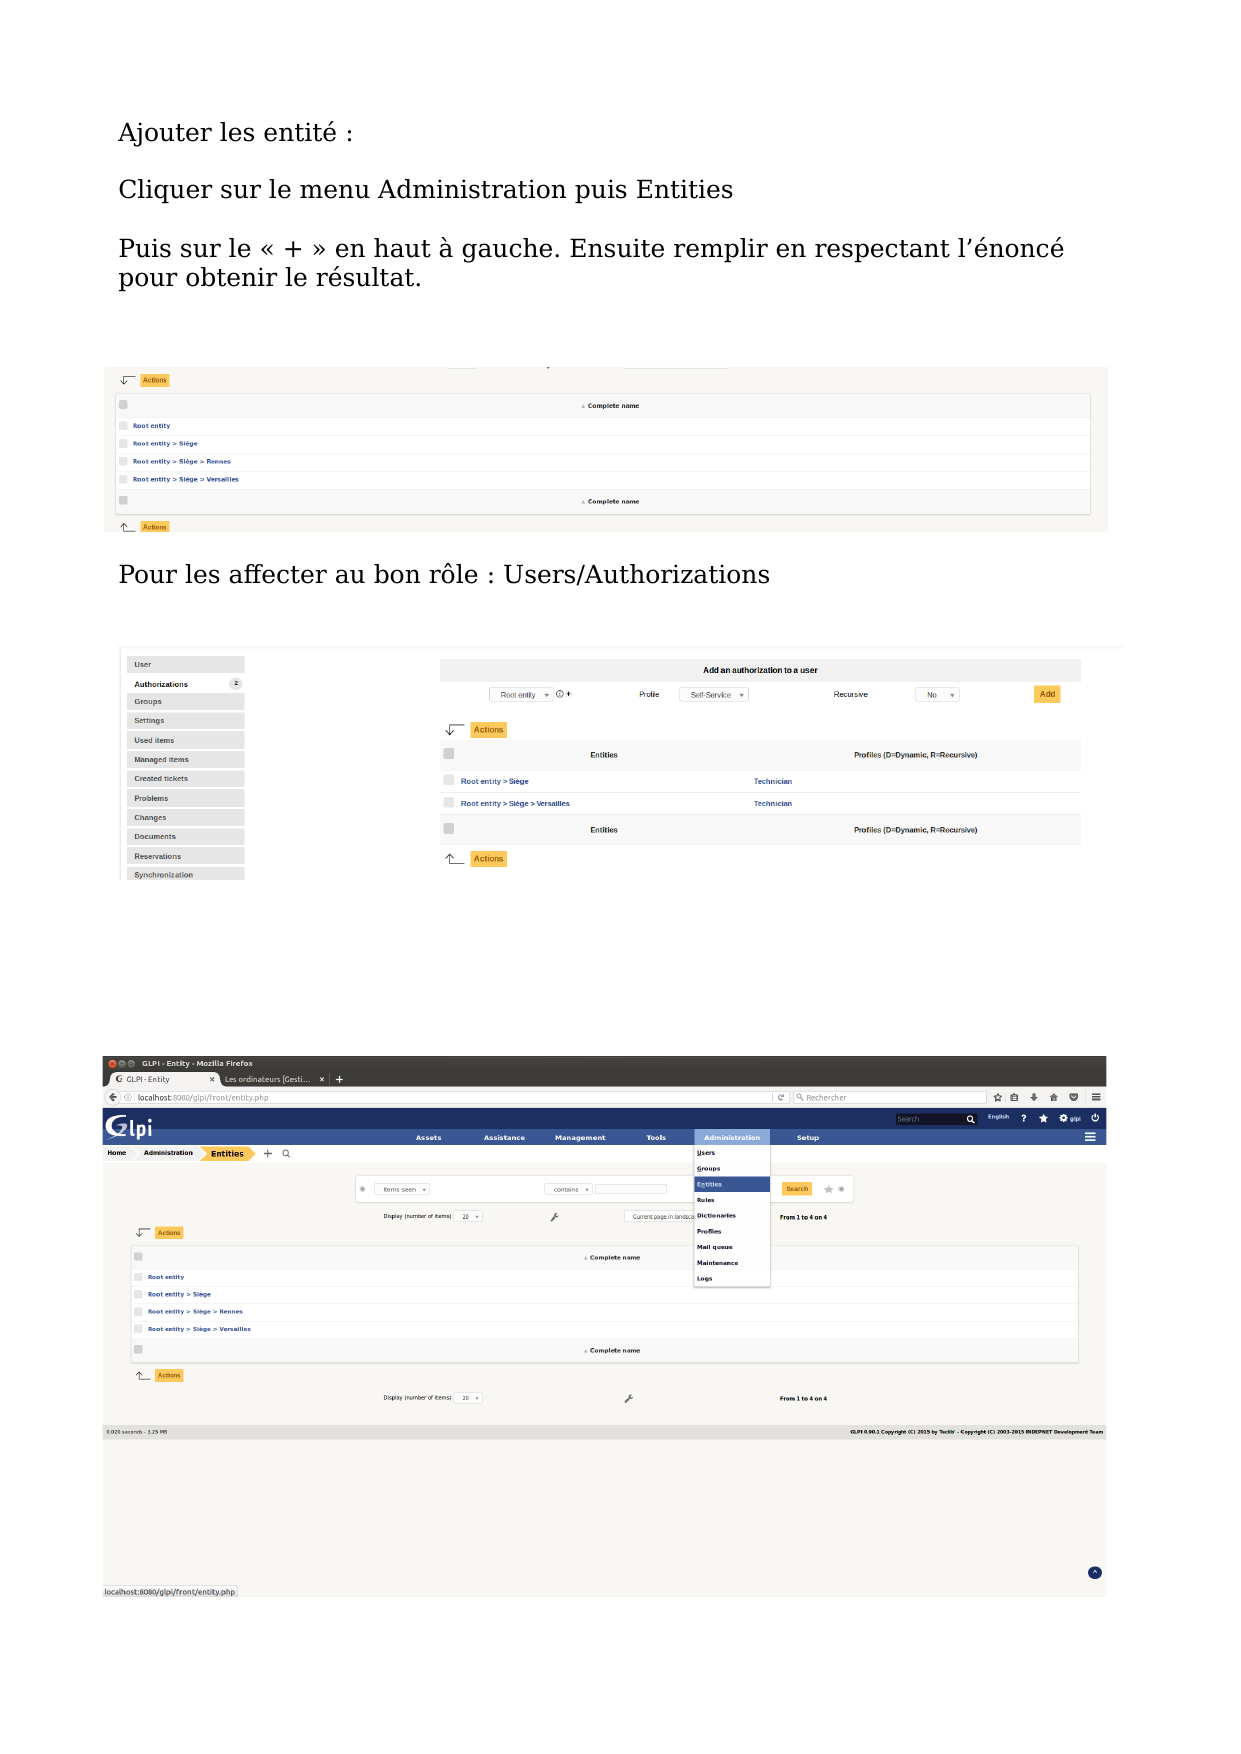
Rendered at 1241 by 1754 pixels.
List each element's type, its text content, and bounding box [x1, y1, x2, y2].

text Cliquer sur le menu Administration puis Entities [118, 176, 1122, 205]
text Ajouter les entité : [118, 118, 1122, 147]
picture [118, 646, 1123, 880]
text Puis sur le « + » en haut à gauche. Ensuite remplir en respectant l’énoncé pour obtenir le résultat. [118, 234, 1122, 292]
text Pour les affecter au bon rôle : Users/Authorizations [118, 560, 1122, 589]
picture [102, 1056, 1107, 1597]
picture [104, 367, 1109, 532]
